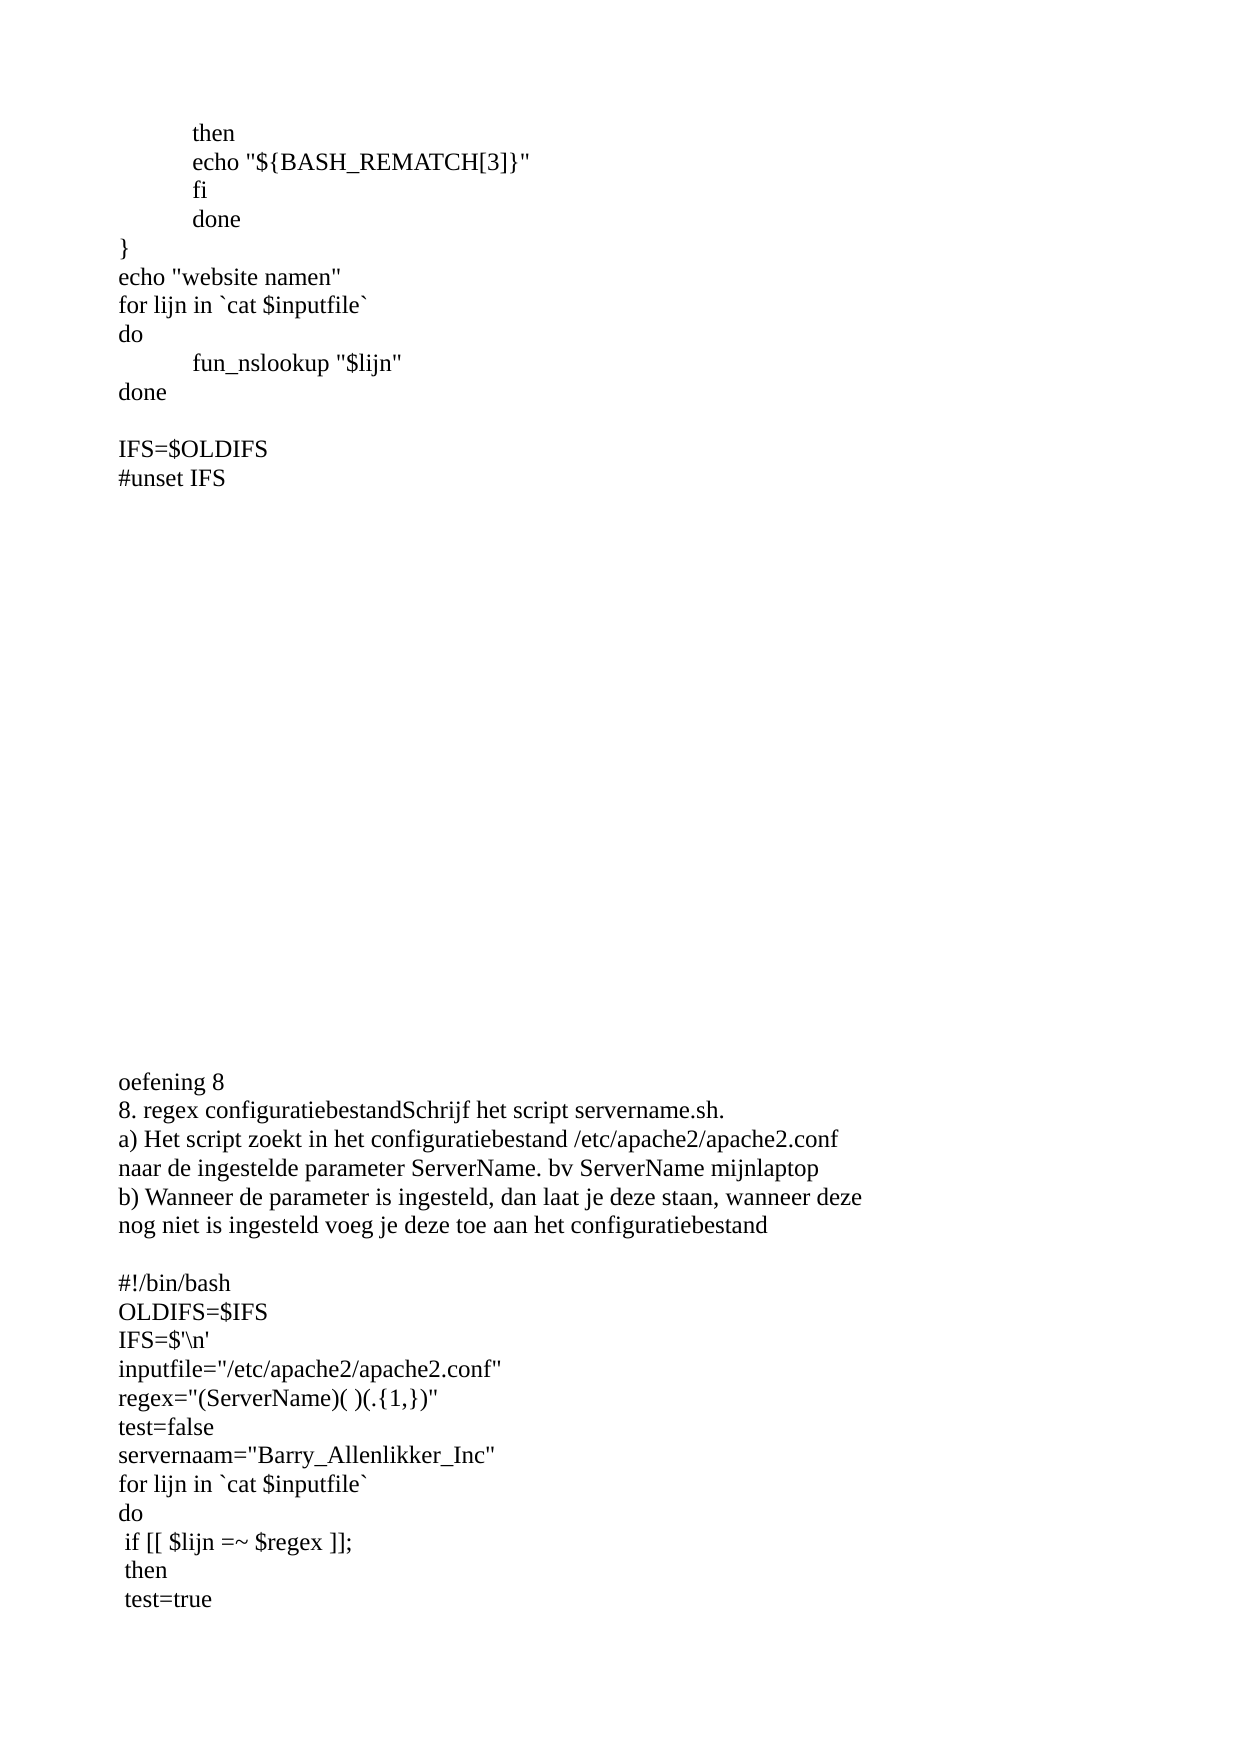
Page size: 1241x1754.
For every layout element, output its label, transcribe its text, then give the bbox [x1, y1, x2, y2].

text for lijn in `cat $inputfile` [118, 1469, 1122, 1498]
text echo "${BASH_REMATCH[3]}" [118, 147, 1122, 176]
text do [118, 319, 1122, 348]
text fun_nslookup "$lijn" [118, 348, 1122, 377]
text oefening 8 [118, 1067, 1122, 1096]
text test=false [118, 1412, 1122, 1441]
text 8. regex configuratiebestandSchrijf het script servername.sh. [118, 1096, 1122, 1124]
text do [118, 1498, 1122, 1527]
text nog niet is ingesteld voeg je deze toe aan het configuratiebestand [118, 1211, 1122, 1239]
text if [[ $lijn =~ $regex ]]; [118, 1527, 1122, 1556]
text for lijn in `cat $inputfile` [118, 291, 1122, 319]
text fi [118, 176, 1122, 204]
text #!/bin/bash [118, 1268, 1122, 1297]
text done [118, 204, 1122, 233]
text then [118, 1556, 1122, 1584]
text IFS=$'\n' [118, 1326, 1122, 1354]
text servernaam="Barry_Allenlikker_Inc" [118, 1441, 1122, 1469]
text echo "website namen" [118, 262, 1122, 291]
text done [118, 377, 1122, 406]
text } [118, 233, 1122, 262]
text OLDIFS=$IFS [118, 1297, 1122, 1326]
text a) Het script zoekt in het configuratiebestand /etc/apache2/apache2.conf [118, 1124, 1122, 1153]
text b) Wanneer de parameter is ingesteld, dan laat je deze staan, wanneer deze [118, 1182, 1122, 1211]
text test=true [118, 1584, 1122, 1613]
text inputfile="/etc/apache2/apache2.conf" [118, 1354, 1122, 1383]
text naar de ingestelde parameter ServerName. bv ServerName mijnlaptop [118, 1153, 1122, 1182]
text then [118, 118, 1122, 147]
text #unset IFS [118, 463, 1122, 492]
text regex="(ServerName)( )(.{1,})" [118, 1383, 1122, 1412]
text IFS=$OLDIFS [118, 434, 1122, 463]
